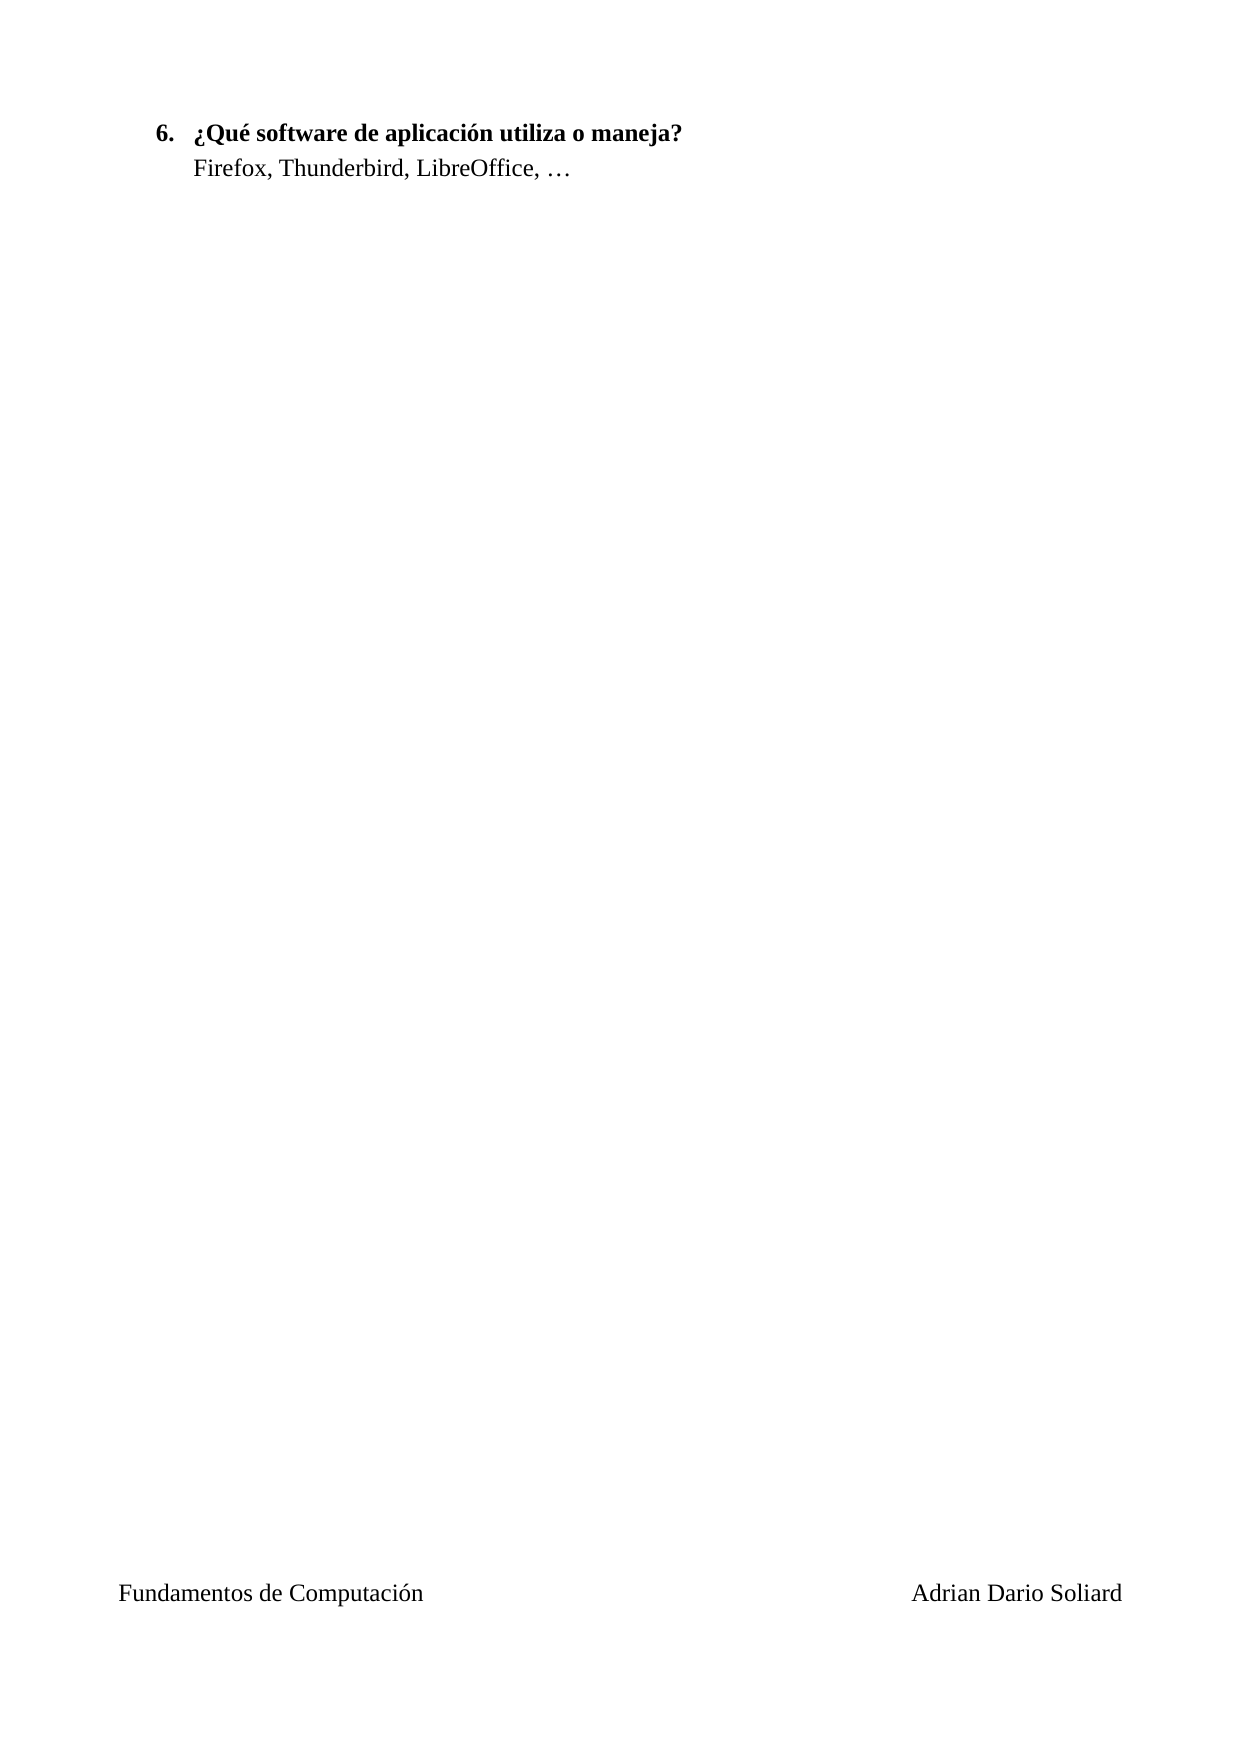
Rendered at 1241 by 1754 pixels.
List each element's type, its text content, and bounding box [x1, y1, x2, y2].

list ¿Qué software de aplicación utiliza o maneja? Firefox, Thunderbird, LibreOffice, … [156, 118, 1122, 181]
